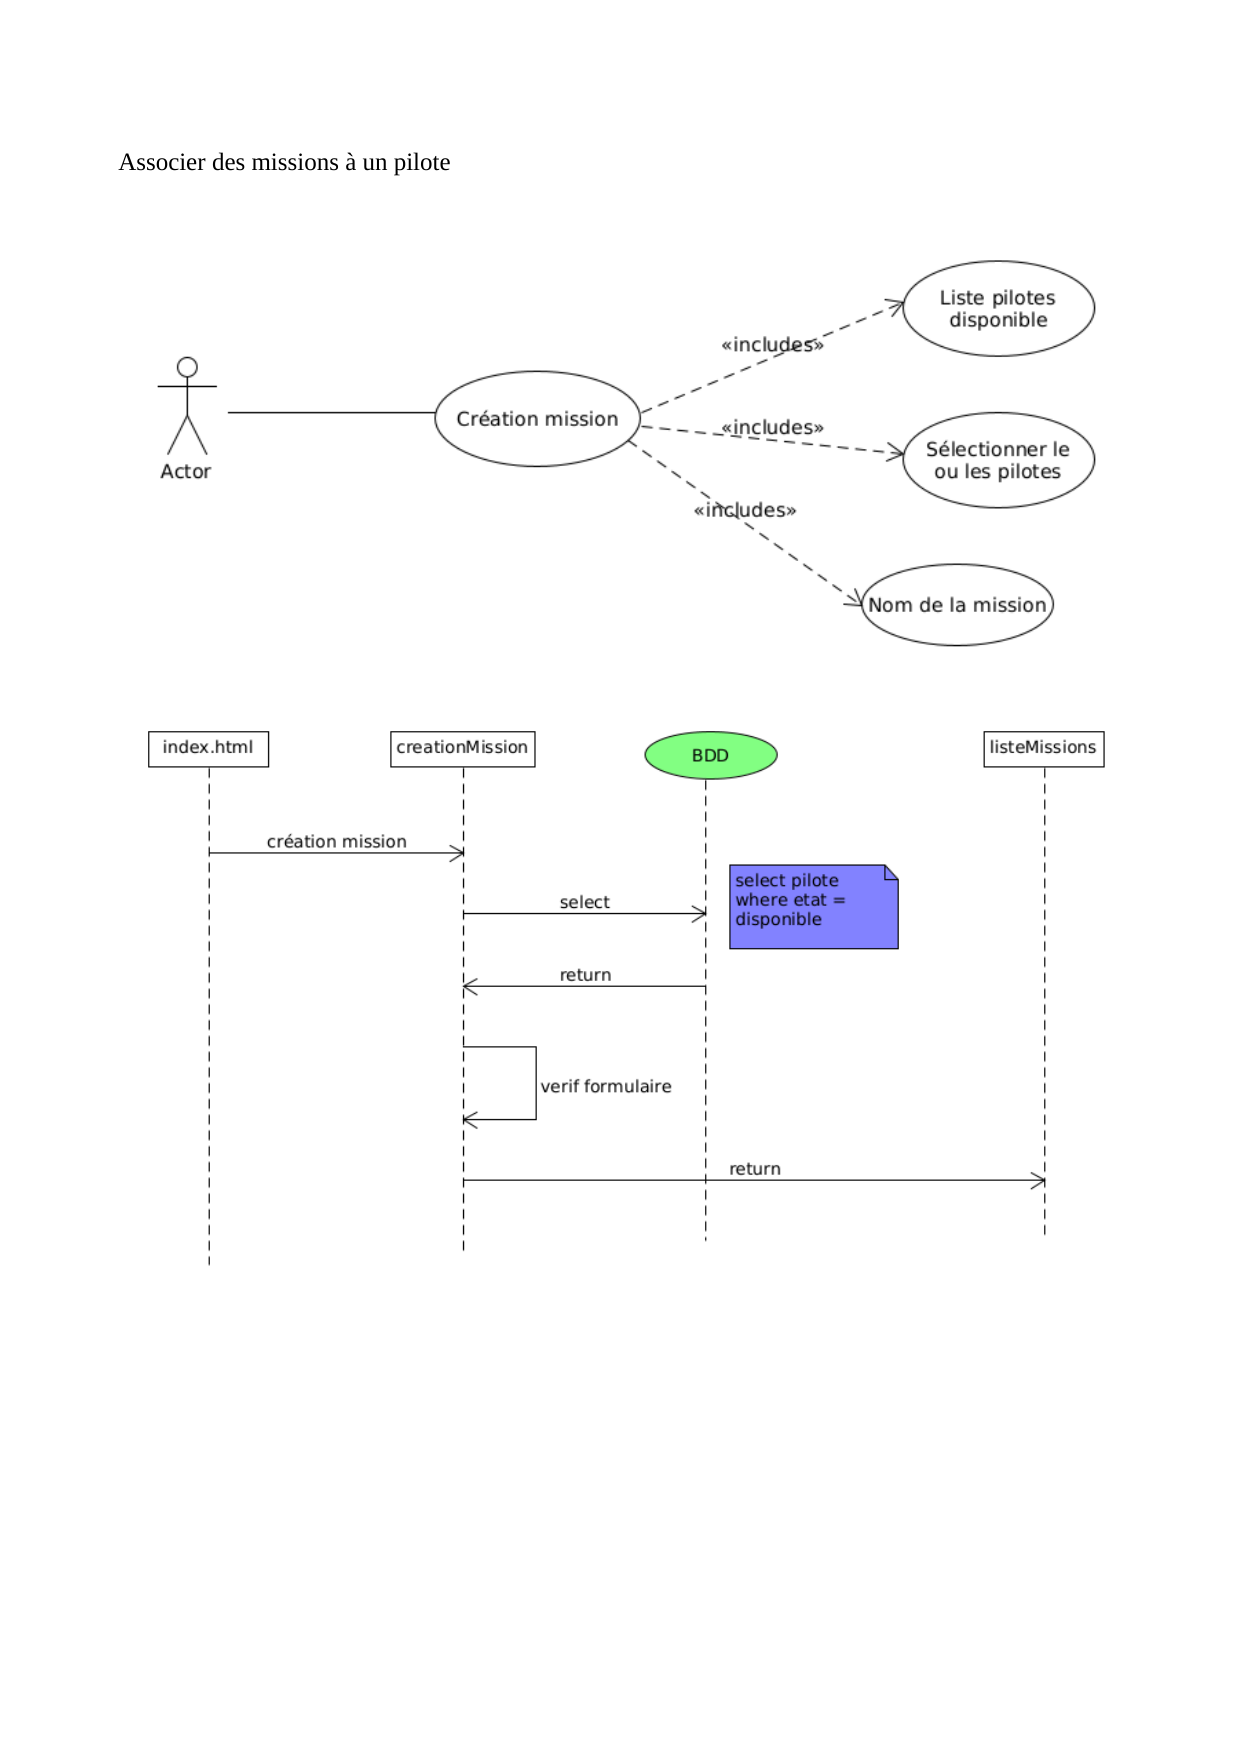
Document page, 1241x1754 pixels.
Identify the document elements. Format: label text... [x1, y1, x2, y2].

picture [124, 707, 1129, 1313]
picture [118, 233, 1123, 674]
text Associer des missions à un pilote [118, 147, 1122, 176]
